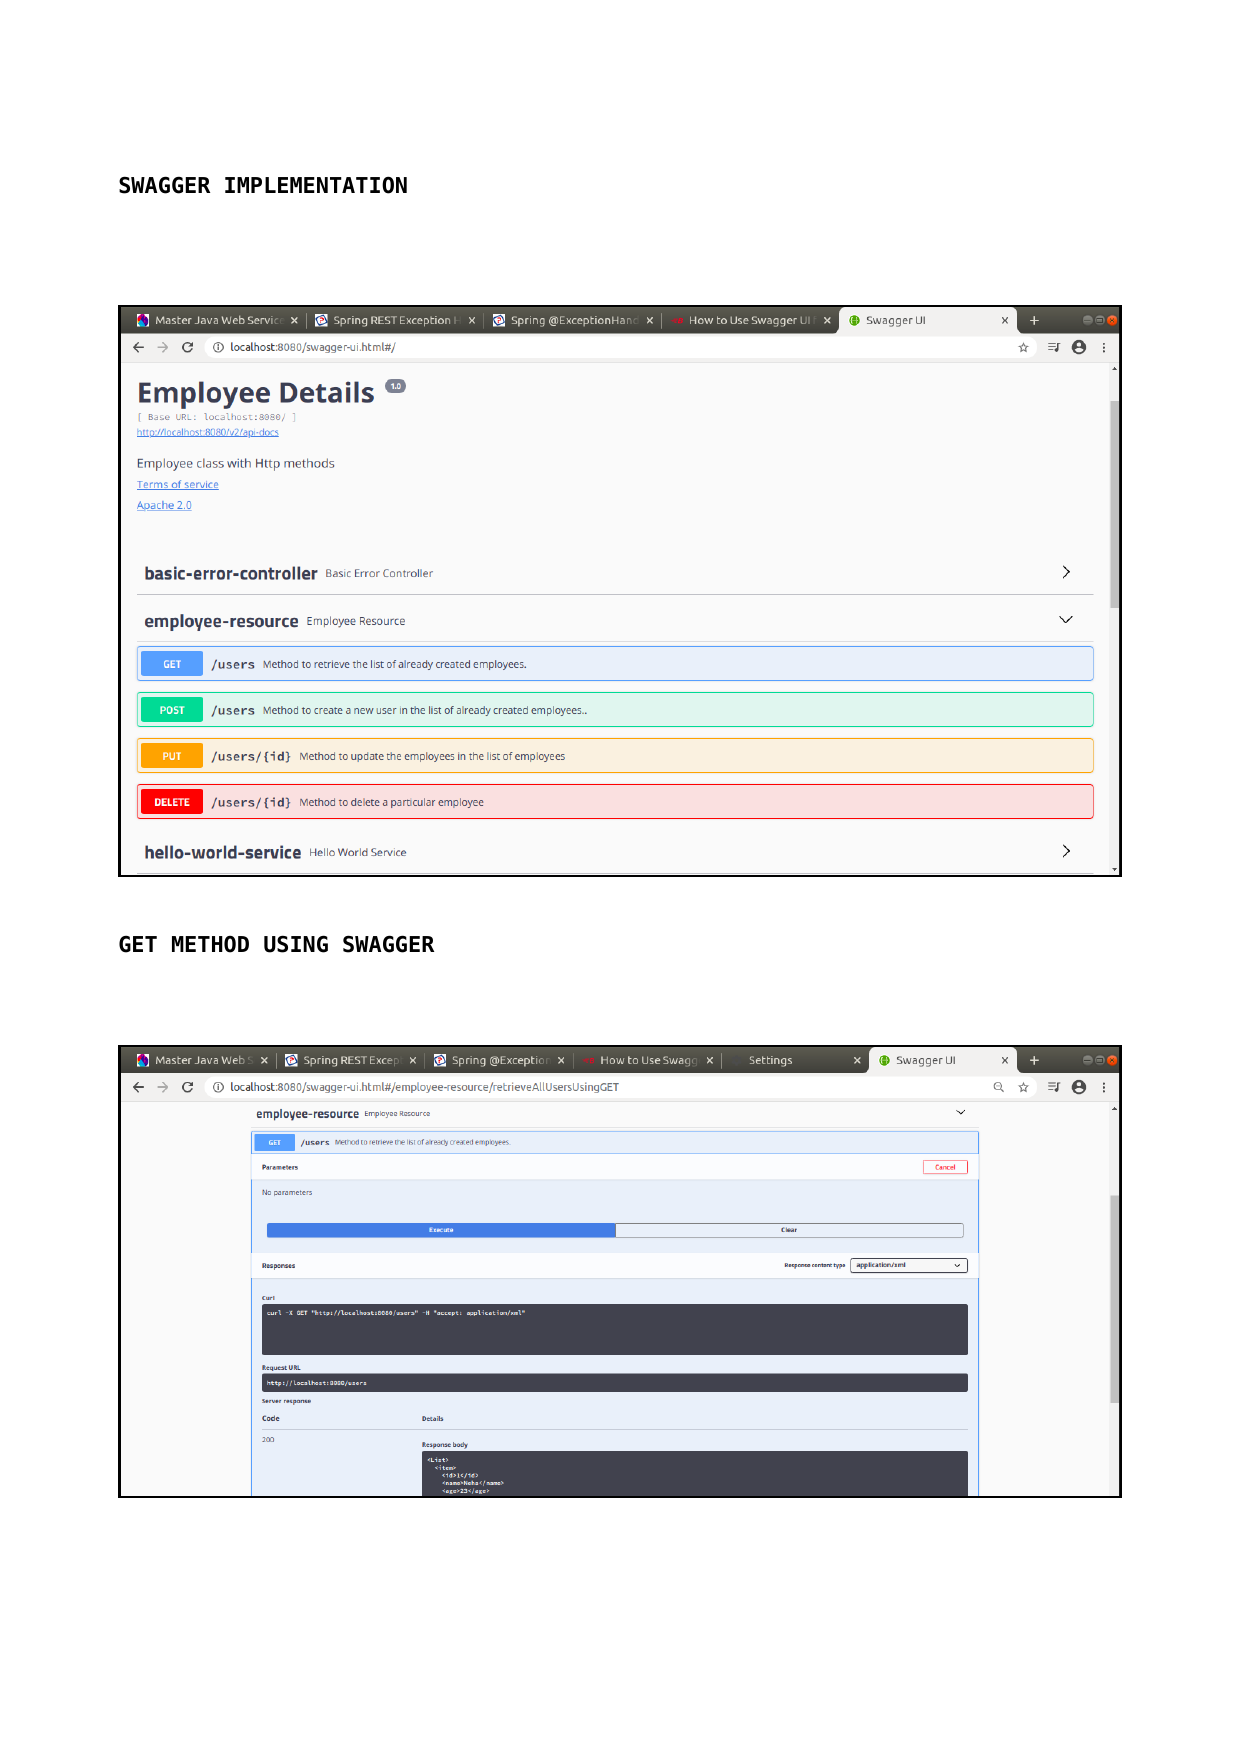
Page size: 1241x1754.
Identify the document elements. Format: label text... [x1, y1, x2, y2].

picture [121, 307, 1120, 875]
picture [121, 1047, 1120, 1496]
text GET METHOD USING SWAGGER [118, 932, 1122, 958]
text SWAGGER IMPLEMENTATION [118, 173, 1122, 199]
